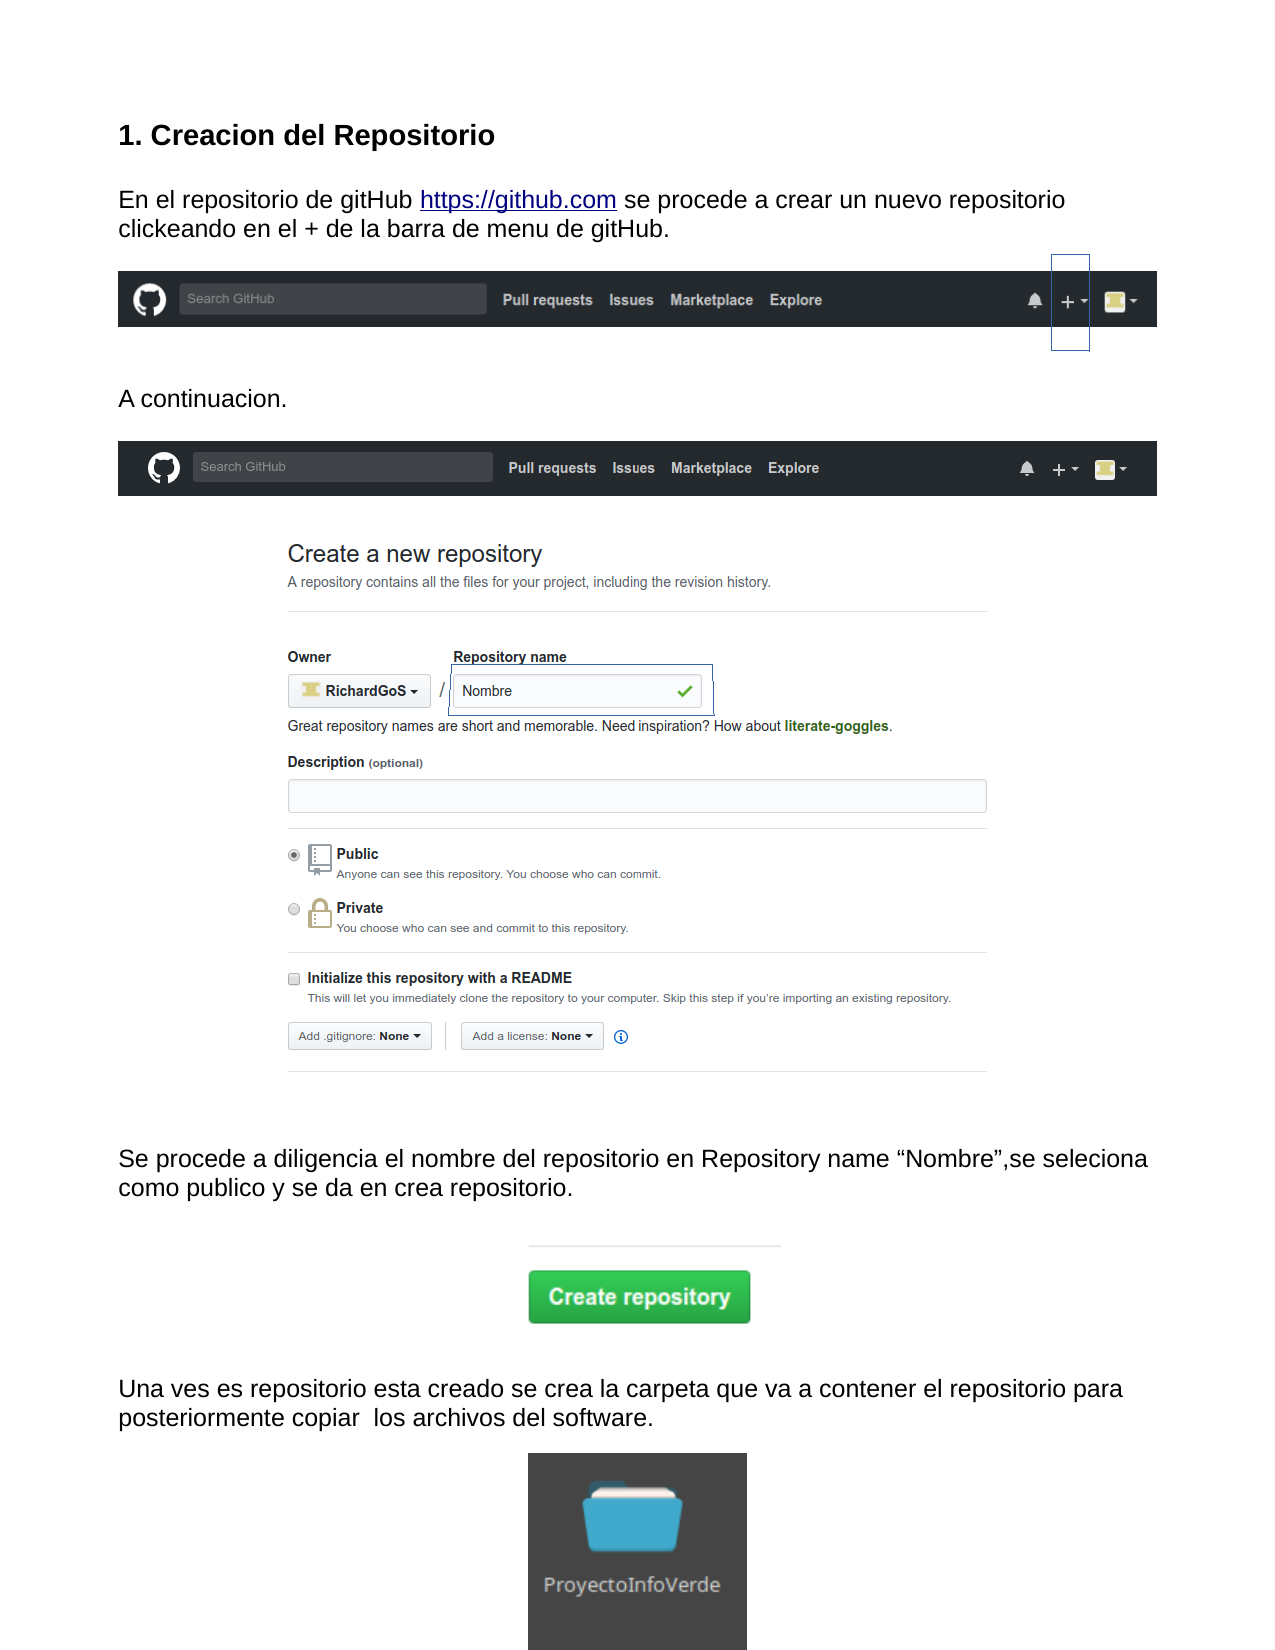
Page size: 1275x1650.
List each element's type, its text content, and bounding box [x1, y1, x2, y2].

picture [528, 1453, 747, 1650]
picture [1052, 271, 1089, 327]
picture [493, 1230, 782, 1352]
text En el repositorio de gitHub https://github.com se procede a crear un nuevo repositorio clickeando en el + de la barra de menu de gitHub. [118, 185, 1157, 243]
picture [118, 271, 1051, 327]
text 1. Creacion del Repositorio [118, 118, 1157, 152]
picture [118, 441, 1157, 1087]
text Una ves es repositorio esta creado se crea la carpeta que va a contener el repositorio para posteriormente copiar los archivos del software. [118, 1374, 1157, 1431]
picture [1090, 271, 1157, 327]
text A continuacion. [118, 384, 1157, 413]
text Se procede a diligencia el nombre del repositorio en Repository name “Nombre”,se seleciona como publico y se da en crea repositorio. [118, 1144, 1157, 1201]
